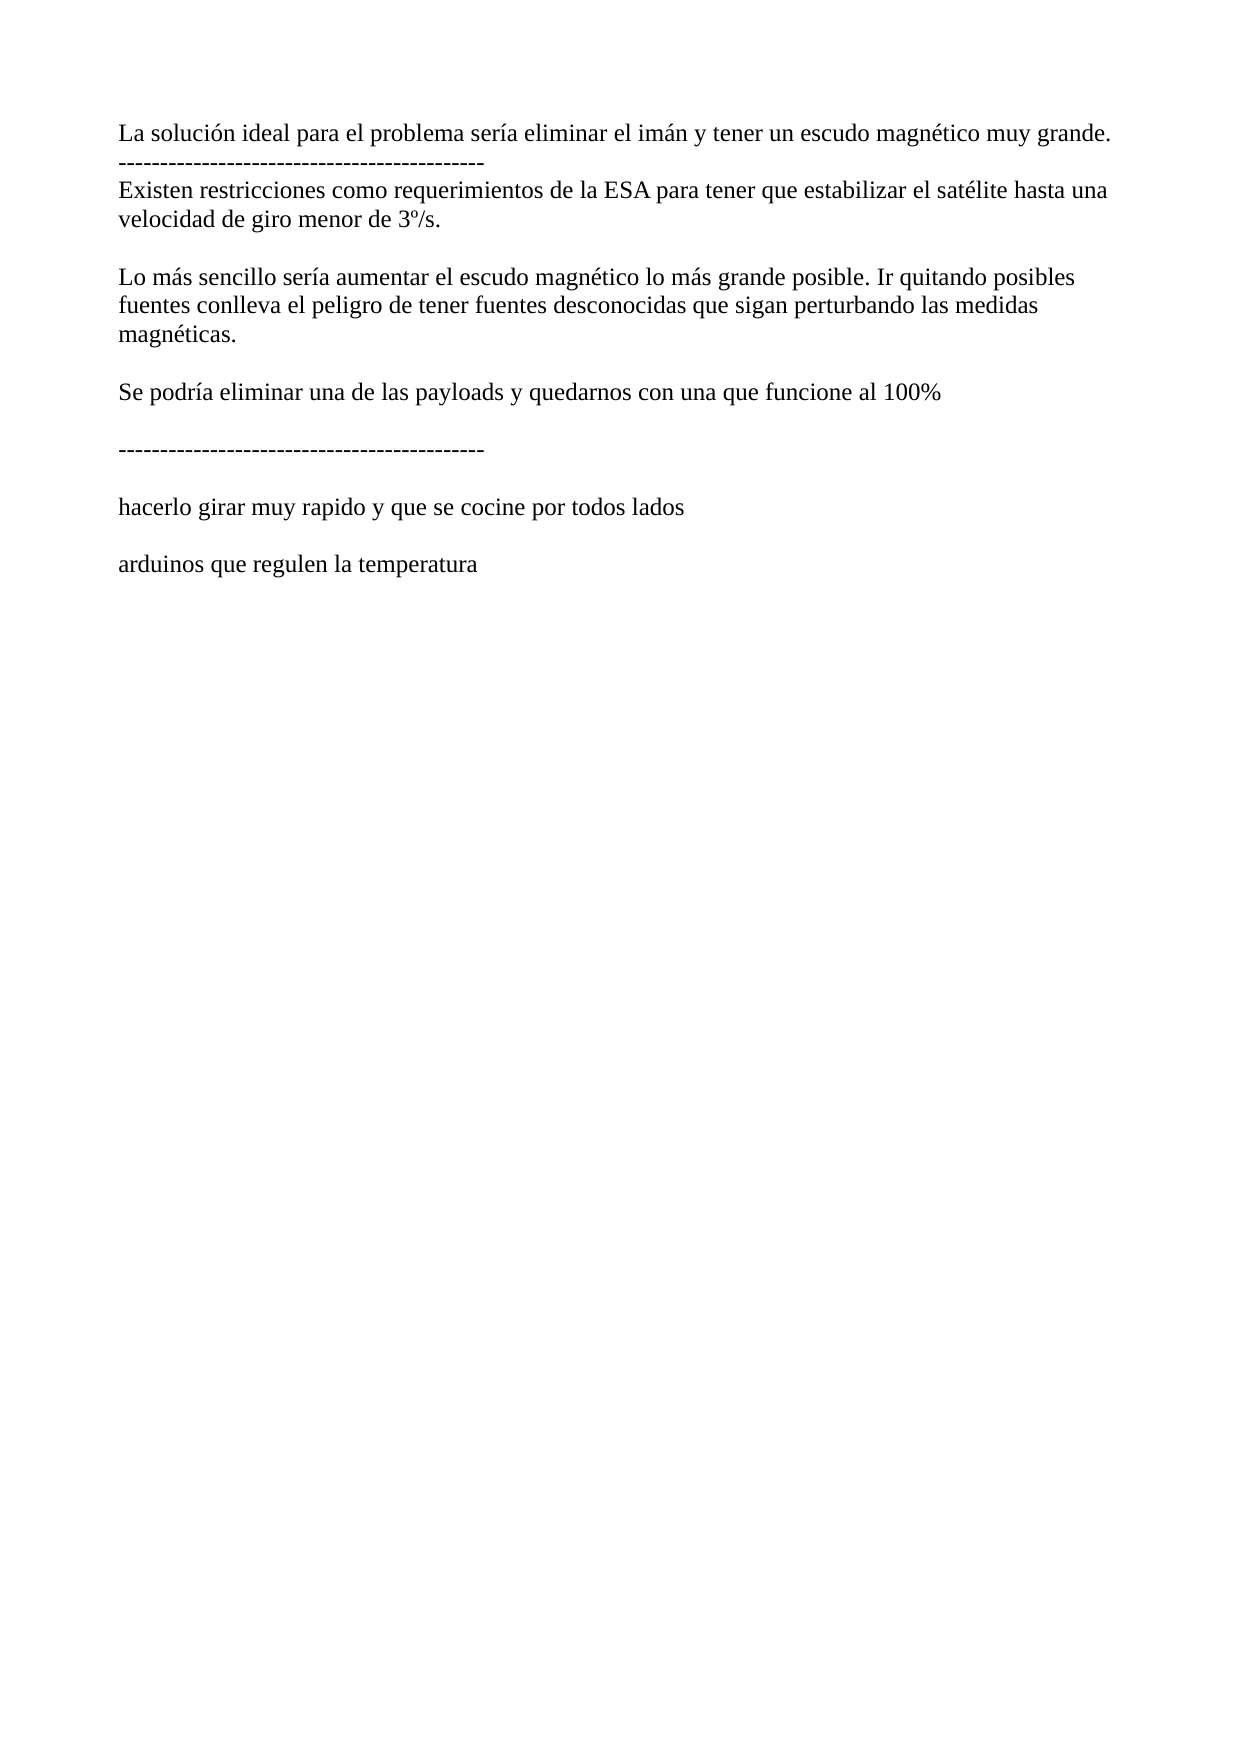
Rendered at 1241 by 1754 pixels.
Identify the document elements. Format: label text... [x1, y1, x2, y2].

text Existen restricciones como requerimientos de la ESA para tener que estabilizar el satélite hasta una velocidad de giro menor de 3º/s. [118, 176, 1122, 233]
text -------------------------------------------- [118, 147, 1122, 176]
text Lo más sencillo sería aumentar el escudo magnético lo más grande posible. Ir quitando posibles fuentes conlleva el peligro de tener fuentes desconocidas que sigan perturbando las medidas magnéticas. [118, 262, 1122, 348]
text La solución ideal para el problema sería eliminar el imán y tener un escudo magnético muy grande. [118, 118, 1122, 147]
text -------------------------------------------- [118, 434, 1122, 463]
text arduinos que regulen la temperatura [118, 549, 1122, 578]
text hacerlo girar muy rapido y que se cocine por todos lados [118, 492, 1122, 521]
text Se podría eliminar una de las payloads y quedarnos con una que funcione al 100% [118, 377, 1122, 406]
